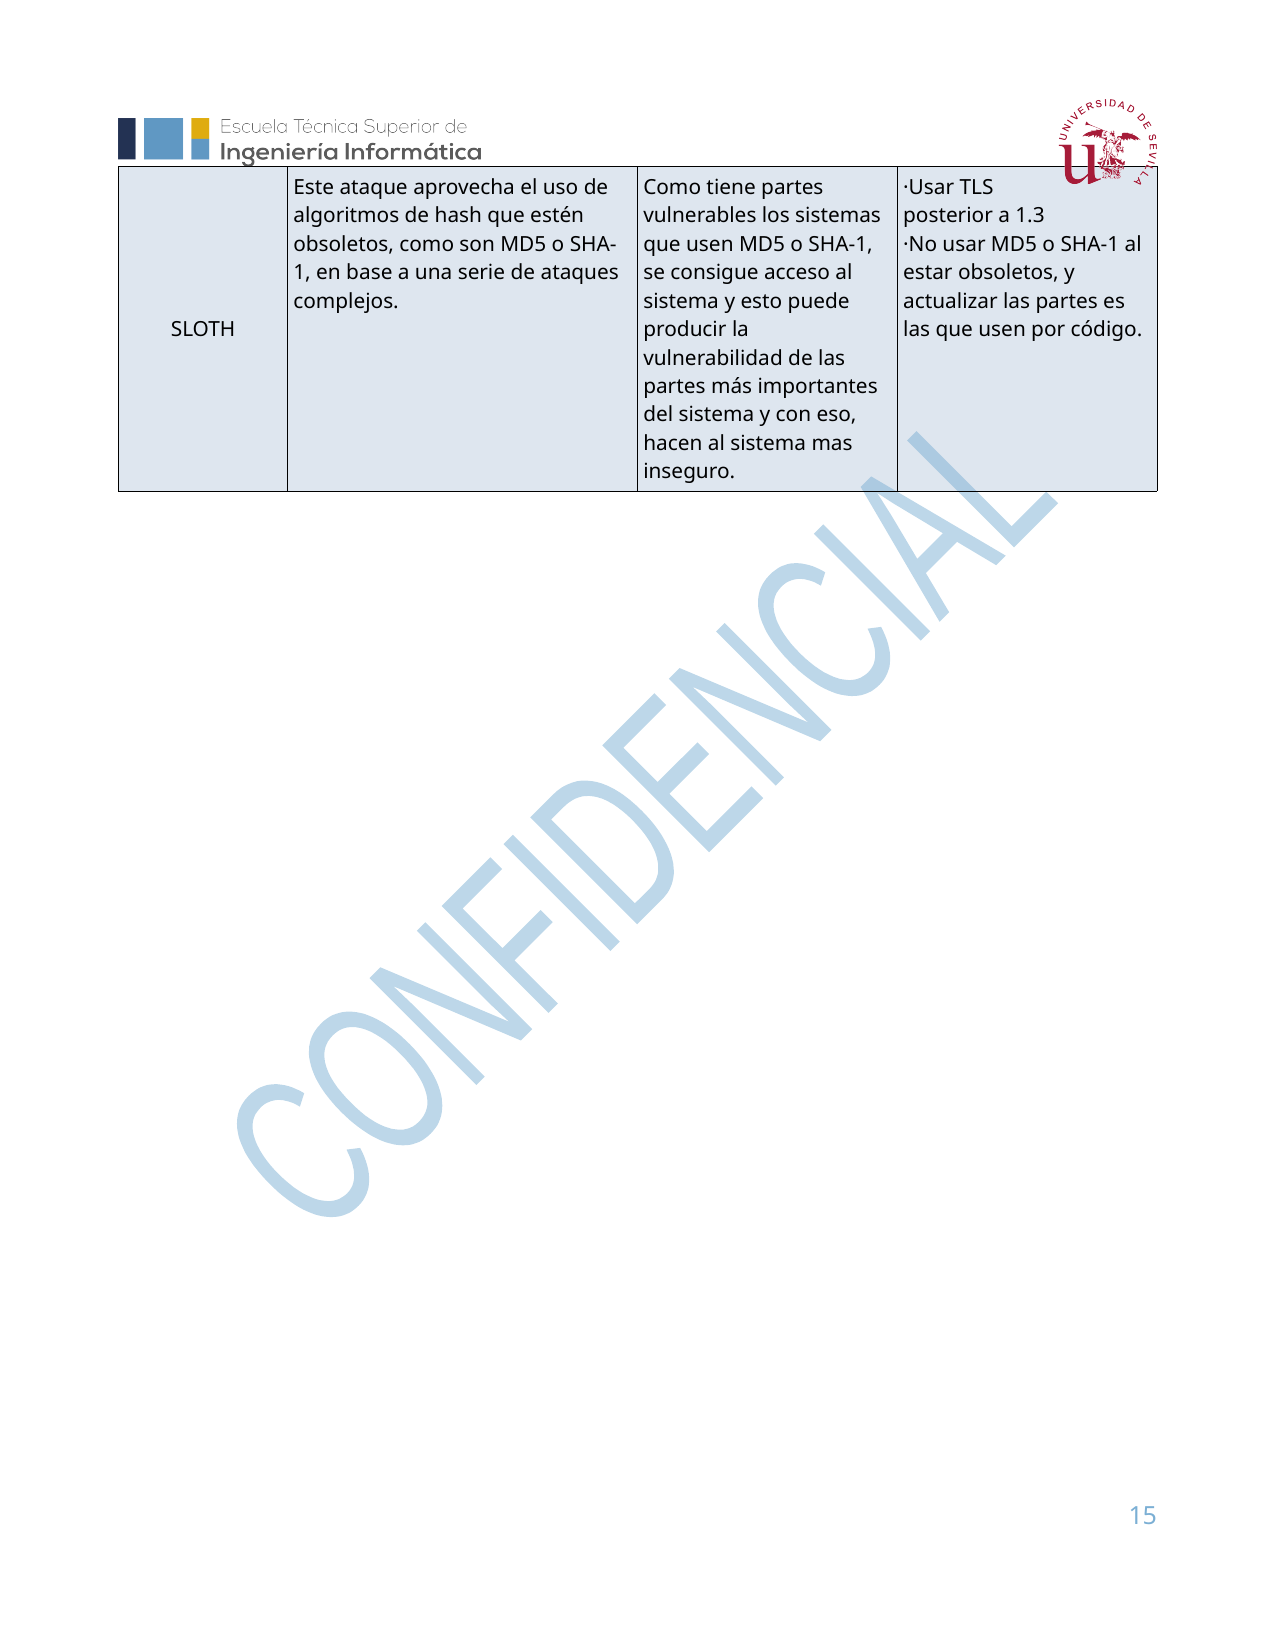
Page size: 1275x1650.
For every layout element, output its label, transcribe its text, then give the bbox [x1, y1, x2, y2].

picture [1058, 99, 1157, 185]
table_cell ·Usar TLS posterior a 1.3 ·No usar MD5 o SHA-1 al estar obsoletos, y actualizar las partes es las que usen por código. [898, 167, 1157, 491]
table_cell SLOTH [119, 167, 287, 491]
table_cell Este ataque aprovecha el uso de algoritmos de hash que estén obsoletos, como son MD5 o SHA-1, en base a una serie de ataques complejos. [288, 167, 637, 491]
picture [118, 118, 481, 166]
table_cell Como tiene partes vulnerables los sistemas que usen MD5 o SHA-1, se consigue acceso al sistema y esto puede producir la vulnerabilidad de las partes más importantes del sistema y con eso, hacen al sistema mas inseguro. [638, 167, 897, 491]
